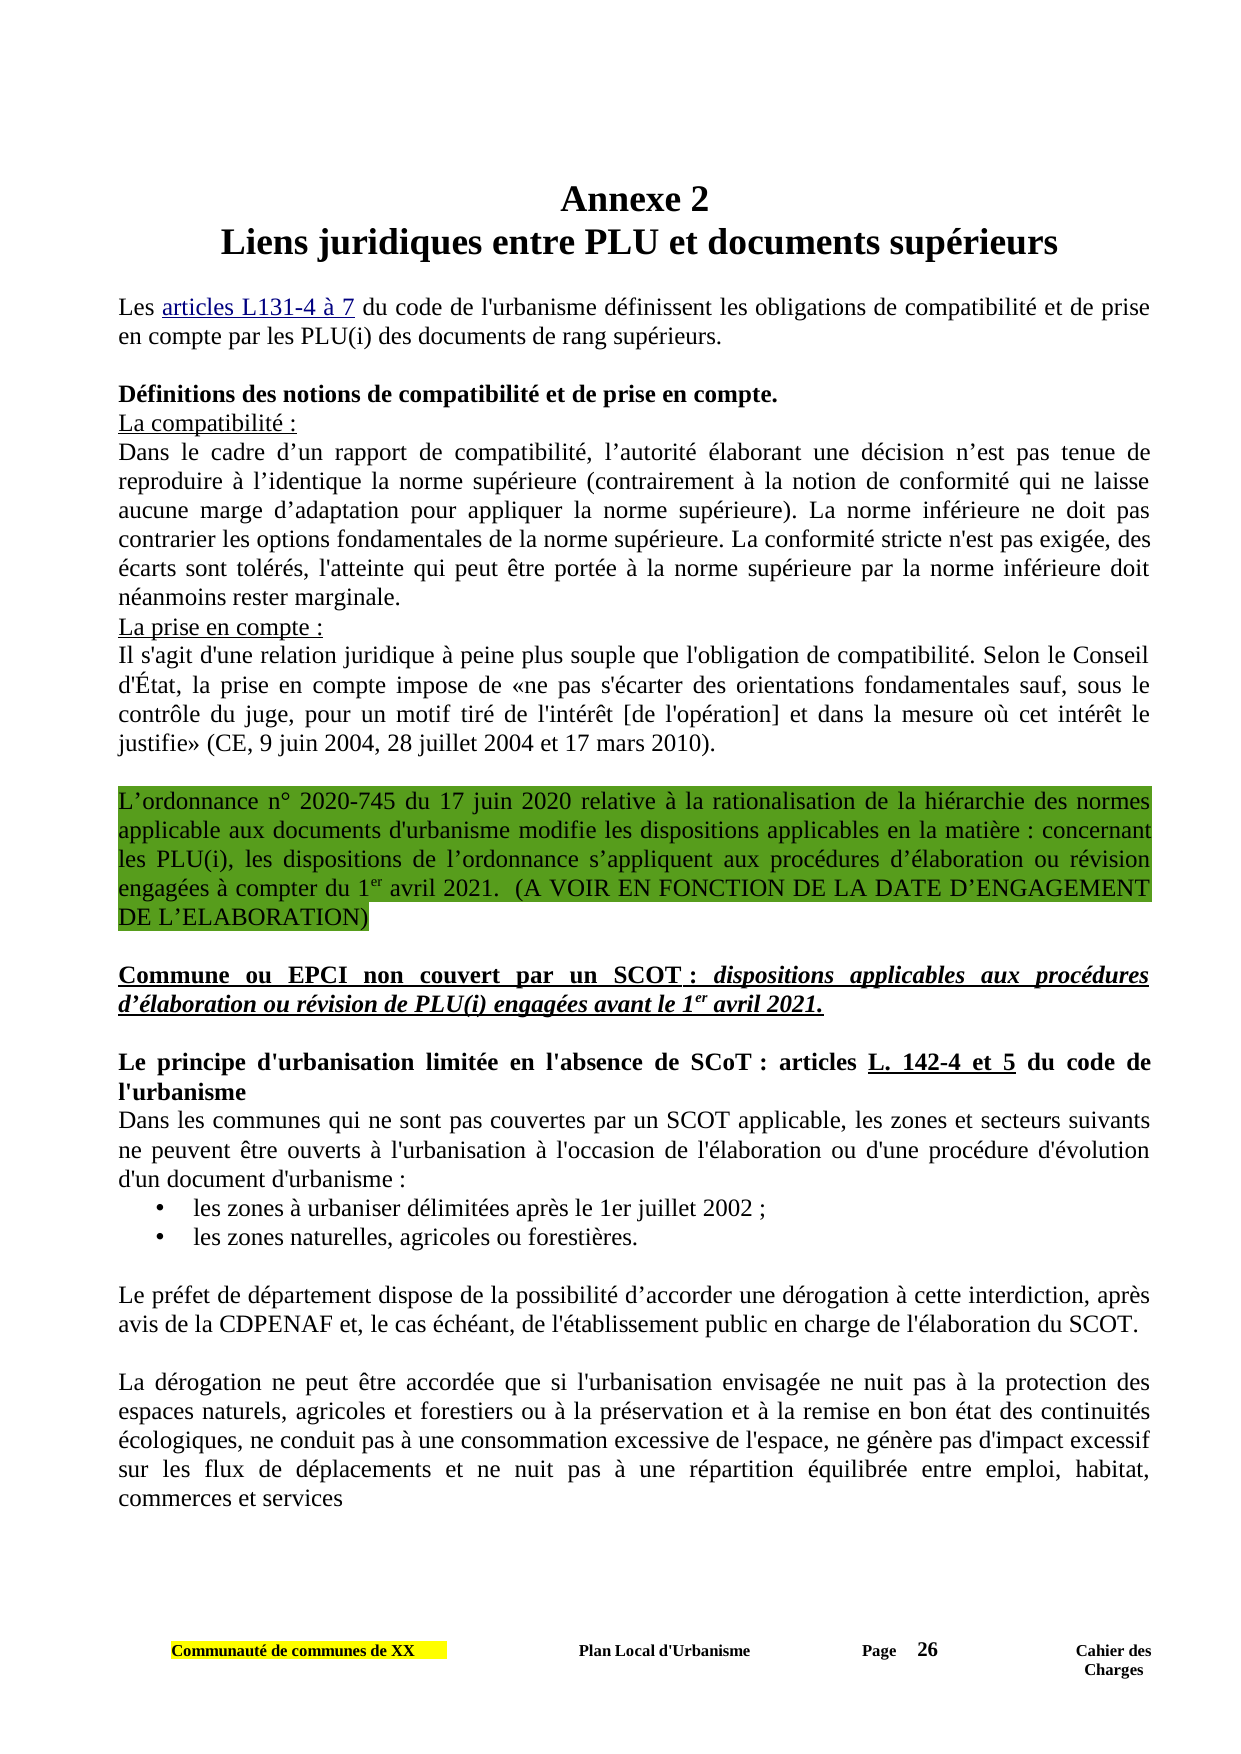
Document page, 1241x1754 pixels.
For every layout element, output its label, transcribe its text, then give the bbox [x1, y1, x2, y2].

text Dans le cadre d’un rapport de compatibilité, l’autorité élaborant une décision n’est pas tenue de reproduire à l’identique la norme supérieure (contrairement à la notion de conformité qui ne laisse aucune marge d’adaptation pour appliquer la norme supérieure). La norme inférieure ne doit pas contrarier les options fondamentales de la norme supérieure. La conformité stricte n'est pas exigée, des écarts sont tolérés, l'atteinte qui peut être portée à la norme supérieure par la norme inférieure doit néanmoins rester marginale. [118, 437, 1152, 611]
list les zones à urbaniser délimitées après le 1er juillet 2002 ; [156, 1193, 1152, 1222]
subtitle Annexe 2 [118, 177, 1152, 220]
text L’ordonnance n° 2020-745 du 17 juin 2020 relative à la rationalisation de la hiérarchie des normes applicable aux documents d'urbanisme modifie les dispositions applicables en la matière : concernant les PLU(i), les dispositions de l’ordonnance s’appliquent aux procédures d’élaboration ou révision engagées à compter du 1er avril 2021. (A VOIR EN FONCTION DE LA DATE D’ENGAGEMENT DE L’ELABORATION) [118, 786, 1152, 931]
text Le préfet de département dispose de la possibilité d’accorder une dérogation à cette interdiction, après avis de la CDPENAF et, le cas échéant, de l'établissement public en charge de l'élaboration du SCOT. [118, 1280, 1152, 1338]
text Le principe d'urbanisation limitée en l'absence de SCoT : articles L. 142-4 et 5 du code de l'urbanisme [118, 1047, 1152, 1105]
text La prise en compte : [118, 611, 1152, 640]
text Les articles L131-4 à 7 du code de l'urbanisme définissent les obligations de compatibilité et de prise en compte par les PLU(i) des documents de rang supérieurs. [118, 292, 1152, 350]
text Il s'agit d'une relation juridique à peine plus souple que l'obligation de compatibilité. Selon le Conseil d'État, la prise en compte impose de «ne pas s'écarter des orientations fondamentales sauf, sous le contrôle du juge, pour un motif tiré de l'intérêt [de l'opération] et dans la mesure où cet intérêt le justifie» (CE, 9 juin 2004, 28 juillet 2004 et 17 mars 2010). [118, 640, 1152, 757]
subtitle Liens juridiques entre PLU et documents supérieurs [118, 220, 1152, 263]
text Définitions des notions de compatibilité et de prise en compte. [118, 379, 1152, 408]
text La compatibilité : [118, 408, 1152, 437]
list les zones naturelles, agricoles ou forestières. [156, 1222, 1152, 1251]
text Dans les communes qui ne sont pas couvertes par un SCOT applicable, les zones et secteurs suivants ne peuvent être ouverts à l'urbanisation à l'occasion de l'élaboration ou d'une procédure d'évolution d'un document d'urbanisme : [118, 1105, 1152, 1193]
text La dérogation ne peut être accordée que si l'urbanisation envisagée ne nuit pas à la protection des espaces naturels, agricoles et forestiers ou à la préservation et à la remise en bon état des continuités écologiques, ne conduit pas à une consommation excessive de l'espace, ne génère pas d'impact excessif sur les flux de déplacements et ne nuit pas à une répartition équilibrée entre emploi, habitat, commerces et services [118, 1367, 1152, 1512]
subtitle Commune ou EPCI non couvert par un SCOT : dispositions applicables aux procédures d’élaboration ou révision de PLU(i) engagées avant le 1er avril 2021. [118, 960, 1152, 1018]
